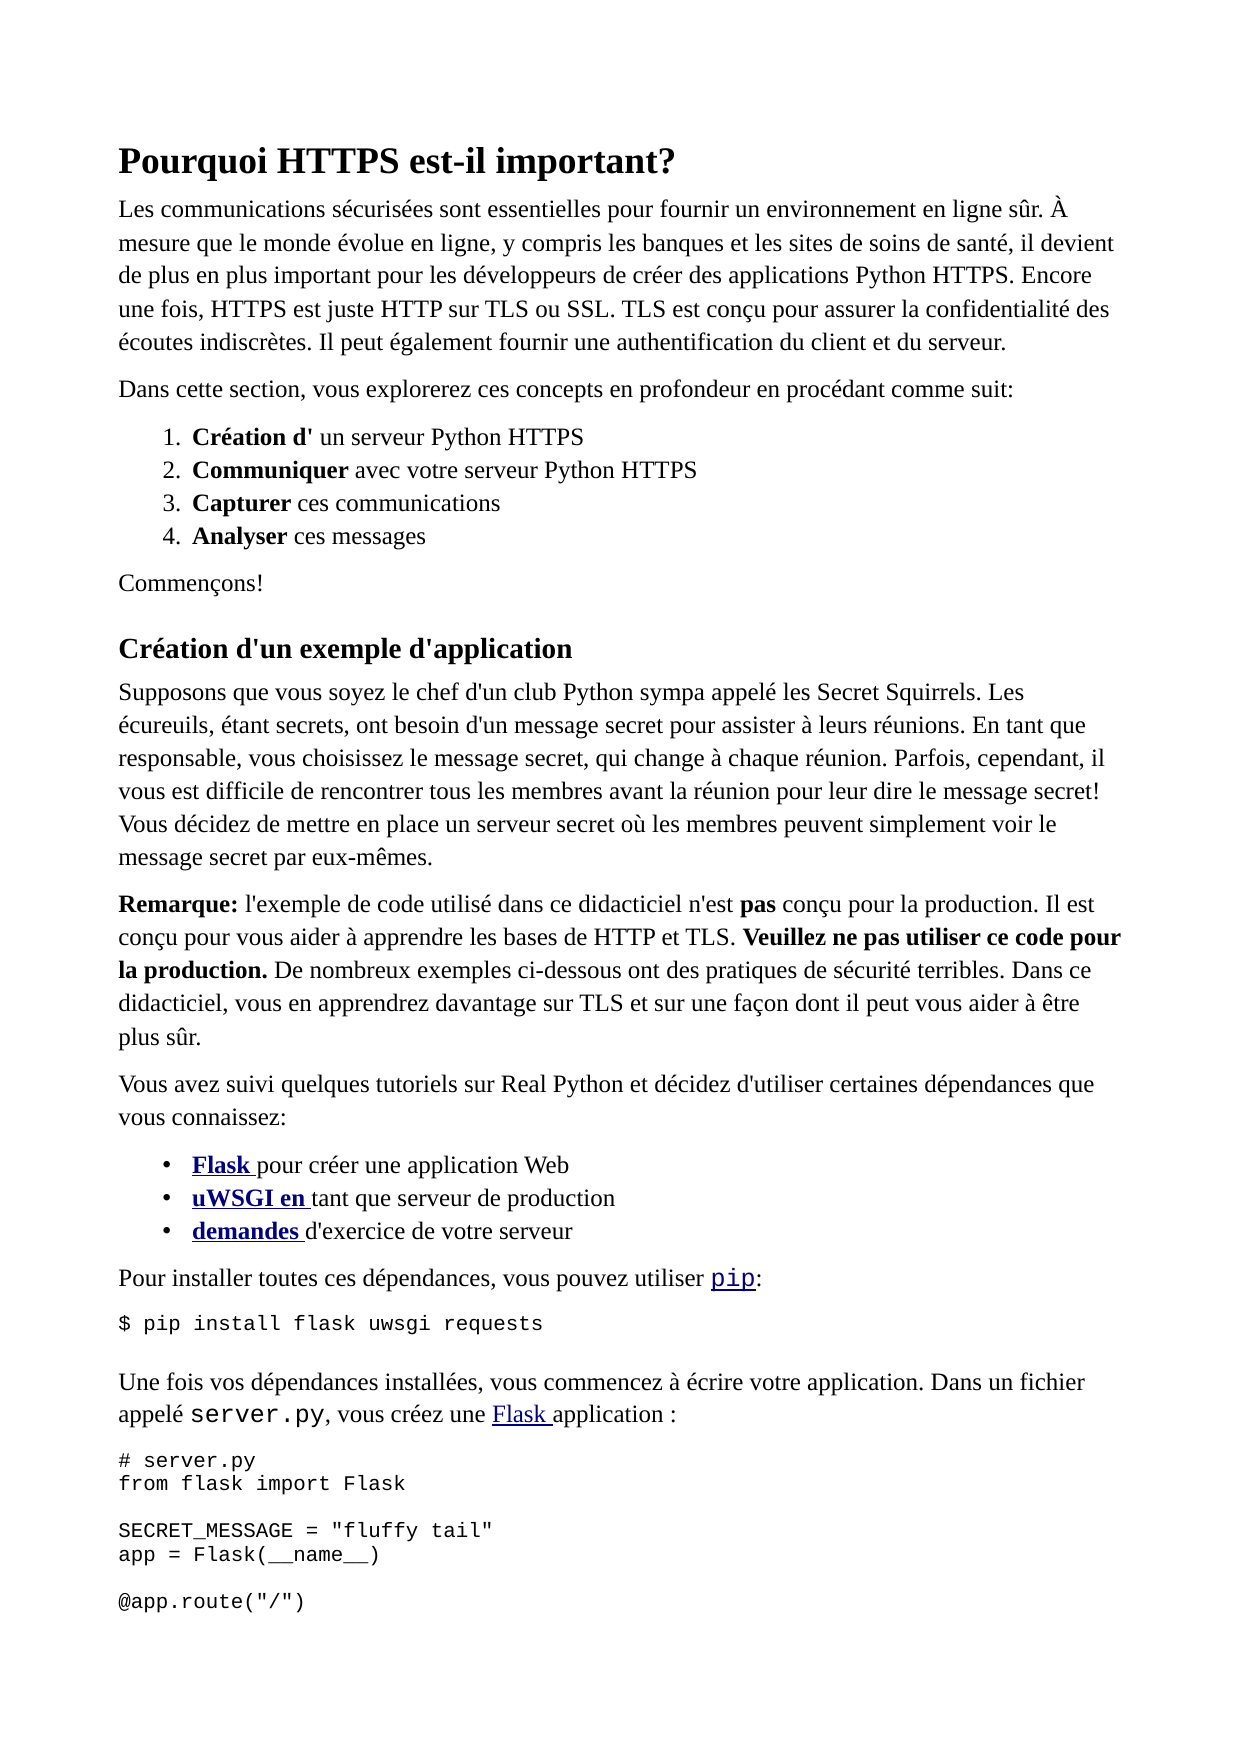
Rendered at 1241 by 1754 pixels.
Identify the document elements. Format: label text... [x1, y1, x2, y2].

text Dans cette section, vous explorerez ces concepts en profondeur en procédant comme suit: [118, 374, 1122, 403]
list Capturer ces communications [162, 488, 1122, 517]
text Une fois vos dépendances installées, vous commencez à écrire votre application. Dans un fichier appelé server.py, vous créez une Flask application : [118, 1367, 1122, 1430]
list demandes d'exercice de votre serveur [162, 1216, 1122, 1244]
subtitle Création d'un exemple d'application [118, 631, 1122, 664]
text app = Flask(__name__) [118, 1544, 1122, 1568]
list Analyser ces messages [162, 521, 1122, 550]
list Flask pour créer une application Web [162, 1150, 1122, 1178]
text @app.route("/") [118, 1591, 1122, 1615]
text $ pip install flask uwsgi requests [118, 1313, 1122, 1337]
text SECRET_MESSAGE = "fluffy tail" [118, 1521, 1122, 1544]
text Supposons que vous soyez le chef d'un club Python sympa appelé les Secret Squirrels. Les écureuils, étant secrets, ont besoin d'un message secret pour assister à leurs réunions. En tant que responsable, vous choisissez le message secret, qui change à chaque réunion. Parfois, cependant, il vous est difficile de rencontrer tous les membres avant la réunion pour leur dire le message secret! Vous décidez de mettre en place un serveur secret où les membres peuvent simplement voir le message secret par eux-mêmes. [118, 677, 1122, 871]
text # server.py [118, 1449, 1122, 1473]
list uWSGI en tant que serveur de production [162, 1183, 1122, 1212]
text from flask import Flask [118, 1473, 1122, 1497]
subtitle Pourquoi HTTPS est-il important? [118, 139, 1122, 182]
text Commençons! [118, 568, 1122, 597]
list Communiquer avec votre serveur Python HTTPS [162, 455, 1122, 484]
text Pour installer toutes ces dépendances, vous pouvez utiliser pip: [118, 1263, 1122, 1294]
text Les communications sécurisées sont essentielles pour fournir un environnement en ligne sûr. À mesure que le monde évolue en ligne, y compris les banques et les sites de soins de santé, il devient de plus en plus important pour les développeurs de créer des applications Python HTTPS. Encore une fois, HTTPS est juste HTTP sur TLS ou SSL. TLS est conçu pour assurer la confidentialité des écoutes indiscrètes. Il peut également fournir une authentification du client et du serveur. [118, 194, 1122, 355]
list Création d' un serveur Python HTTPS [162, 422, 1122, 451]
text Vous avez suivi quelques tutoriels sur Real Python et décidez d'utiliser certaines dépendances que vous connaissez: [118, 1069, 1122, 1131]
text Remarque: l'exemple de code utilisé dans ce didacticiel n'est pas conçu pour la production. Il est conçu pour vous aider à apprendre les bases de HTTP et TLS. Veuillez ne pas utiliser ce code pour la production. De nombreux exemples ci-dessous ont des pratiques de sécurité terribles. Dans ce didacticiel, vous en apprendrez davantage sur TLS et sur une façon dont il peut vous aider à être plus sûr. [118, 889, 1122, 1050]
